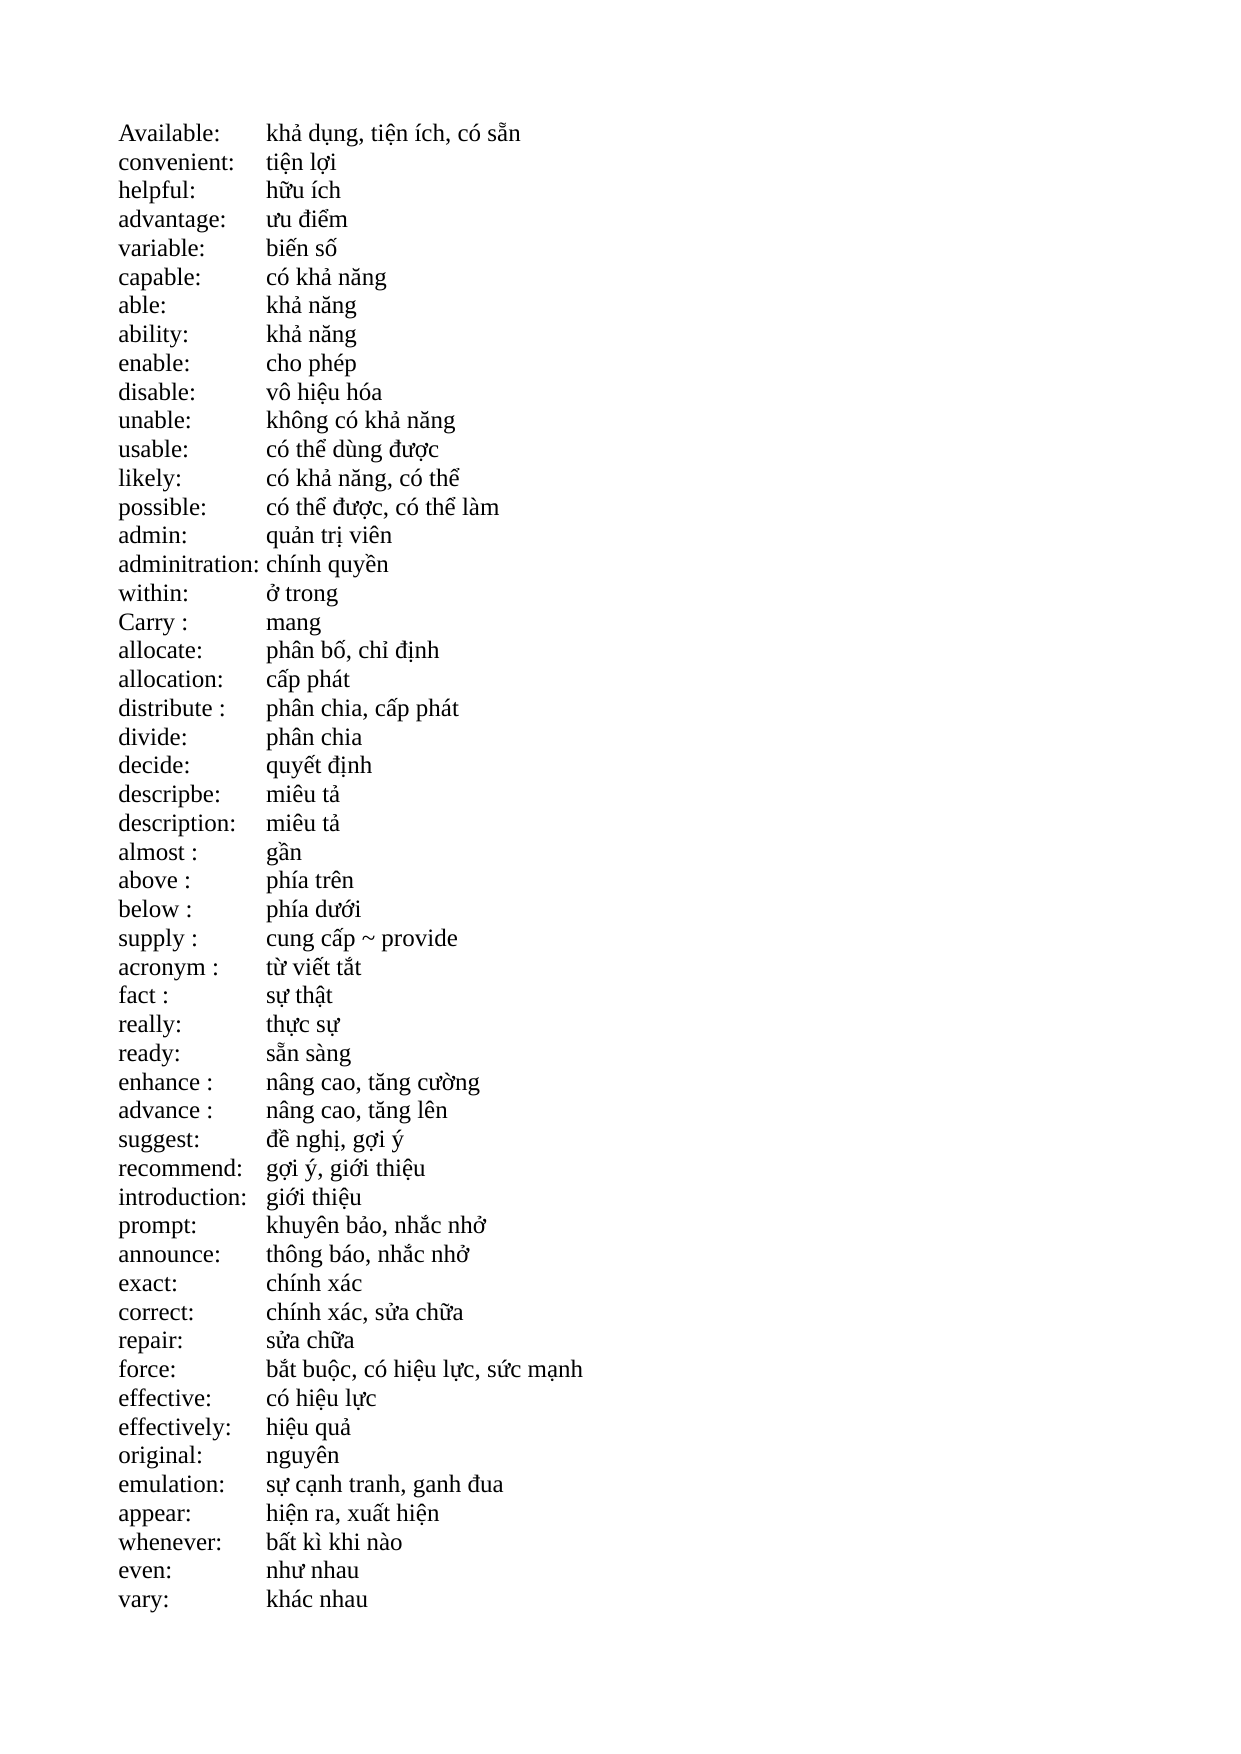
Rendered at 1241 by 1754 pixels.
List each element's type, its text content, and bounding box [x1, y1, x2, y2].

text convenient: tiện lợi [118, 147, 1122, 176]
text able: khả năng [118, 291, 1122, 319]
text divide: phân chia [118, 722, 1122, 751]
text acronym : từ viết tắt [118, 952, 1122, 981]
text effectively: hiệu quả [118, 1412, 1122, 1441]
text whenever: bất kì khi nào [118, 1527, 1122, 1556]
text fact : sự thật [118, 981, 1122, 1009]
text vary: khác nhau [118, 1584, 1122, 1613]
text appear: hiện ra, xuất hiện [118, 1498, 1122, 1527]
text usable: có thể dùng được [118, 434, 1122, 463]
text admin: quản trị viên [118, 521, 1122, 549]
text repair: sửa chữa [118, 1326, 1122, 1354]
text allocation: cấp phát [118, 664, 1122, 693]
text below : phía dưới [118, 894, 1122, 923]
text variable: biến số [118, 233, 1122, 262]
text likely: có khả năng, có thể [118, 463, 1122, 492]
text original: nguyên [118, 1441, 1122, 1469]
text exact: chính xác [118, 1268, 1122, 1297]
text effective: có hiệu lực [118, 1383, 1122, 1412]
text advance : nâng cao, tăng lên [118, 1096, 1122, 1124]
text force: bắt buộc, có hiệu lực, sức mạnh [118, 1354, 1122, 1383]
text suggest: đề nghị, gợi ý [118, 1124, 1122, 1153]
text descripbe: miêu tả [118, 779, 1122, 808]
text correct: chính xác, sửa chữa [118, 1297, 1122, 1326]
text introduction: giới thiệu [118, 1182, 1122, 1211]
text Carry : mang [118, 607, 1122, 636]
text possible: có thể được, có thể làm [118, 492, 1122, 521]
text within: ở trong [118, 578, 1122, 607]
text distribute : phân chia, cấp phát [118, 693, 1122, 722]
text above : phía trên [118, 866, 1122, 894]
text announce: thông báo, nhắc nhở [118, 1239, 1122, 1268]
text advantage: ưu điểm [118, 204, 1122, 233]
text ability: khả năng [118, 319, 1122, 348]
text really: thực sự [118, 1009, 1122, 1038]
text decide: quyết định [118, 751, 1122, 779]
text allocate: phân bố, chỉ định [118, 636, 1122, 664]
text almost : gần [118, 837, 1122, 866]
text prompt: khuyên bảo, nhắc nhở [118, 1211, 1122, 1239]
text unable: không có khả năng [118, 406, 1122, 434]
text disable: vô hiệu hóa [118, 377, 1122, 406]
text Available: khả dụng, tiện ích, có sẵn [118, 118, 1122, 147]
text emulation: sự cạnh tranh, ganh đua [118, 1469, 1122, 1498]
text enhance : nâng cao, tăng cường [118, 1067, 1122, 1096]
text capable: có khả năng [118, 262, 1122, 291]
text description: miêu tả [118, 808, 1122, 837]
text even: như nhau [118, 1556, 1122, 1584]
text enable: cho phép [118, 348, 1122, 377]
text ready: sẵn sàng [118, 1038, 1122, 1067]
text helpful: hữu ích [118, 176, 1122, 204]
text adminitration: chính quyền [118, 549, 1122, 578]
text recommend: gợi ý, giới thiệu [118, 1153, 1122, 1182]
text supply : cung cấp ~ provide [118, 923, 1122, 952]
